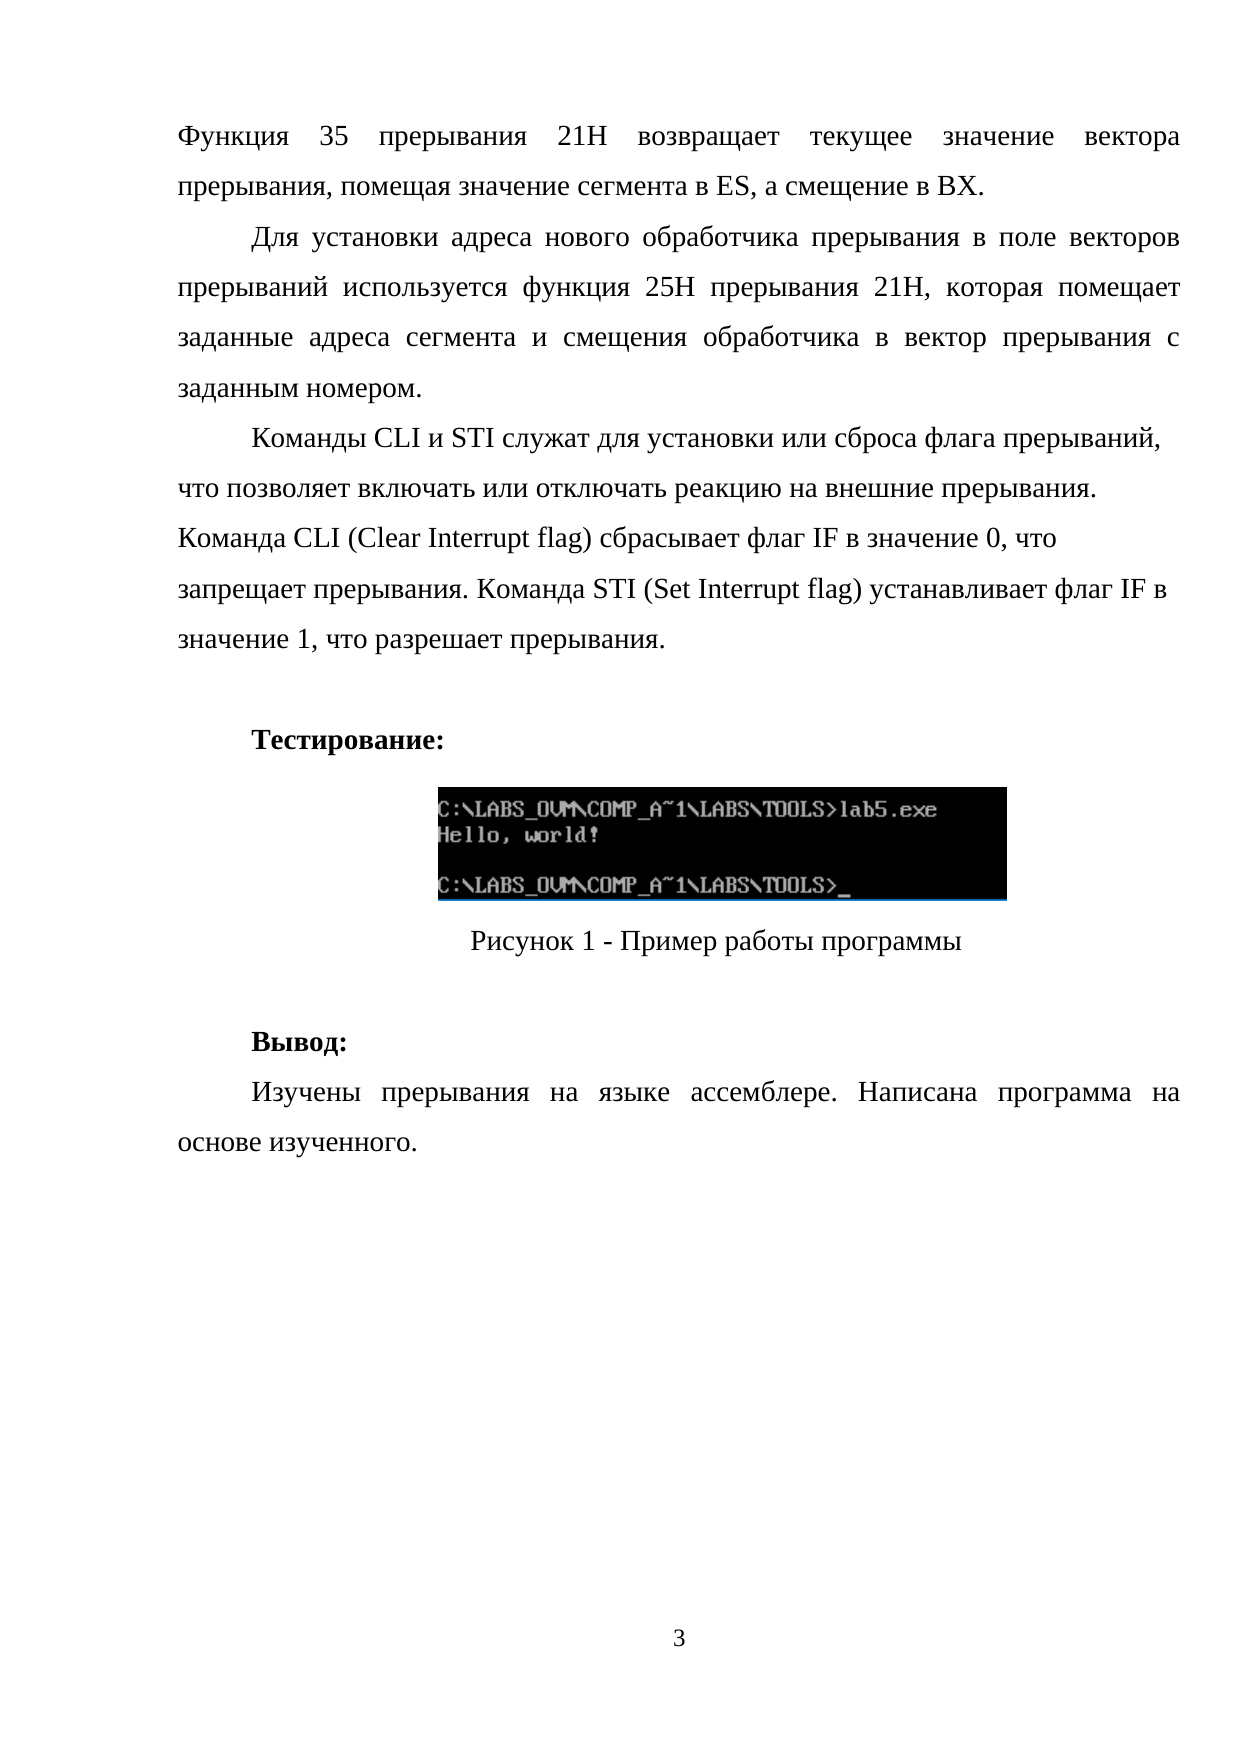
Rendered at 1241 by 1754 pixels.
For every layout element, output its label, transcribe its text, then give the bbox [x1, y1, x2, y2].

text Команды CLI и STI служат для установки или сброса флага прерываний, что позволяет включать или отключать реакцию на внешние прерывания. Команда CLI (Clear Interrupt flag) сбрасывает флаг IF в значение 0, что запрещает прерывания. Команда STI (Set Interrupt flag) устанавливает флаг IF в значение 1, что разрешает прерывания. [177, 420, 1181, 655]
text Рисунок 1 - Пример работы программы [177, 923, 1181, 957]
picture [438, 787, 1007, 901]
text Вывод: [177, 1024, 1181, 1057]
text Изучены прерывания на языке ассемблере. Написана программа на основе изученного. [177, 1074, 1181, 1158]
text Функция 35 прерывания 21H возвращает текущее значение вектора прерывания, помещая значение сегмента в ES, а смещение в BX. [177, 118, 1181, 202]
text Для установки адреса нового обработчика прерывания в поле векторов прерываний используется функция 25H прерывания 21H, которая помещает заданные адреса сегмента и смещения обработчика в вектор прерывания с заданным номером. [177, 219, 1181, 403]
text Тестирование: [177, 722, 1181, 755]
